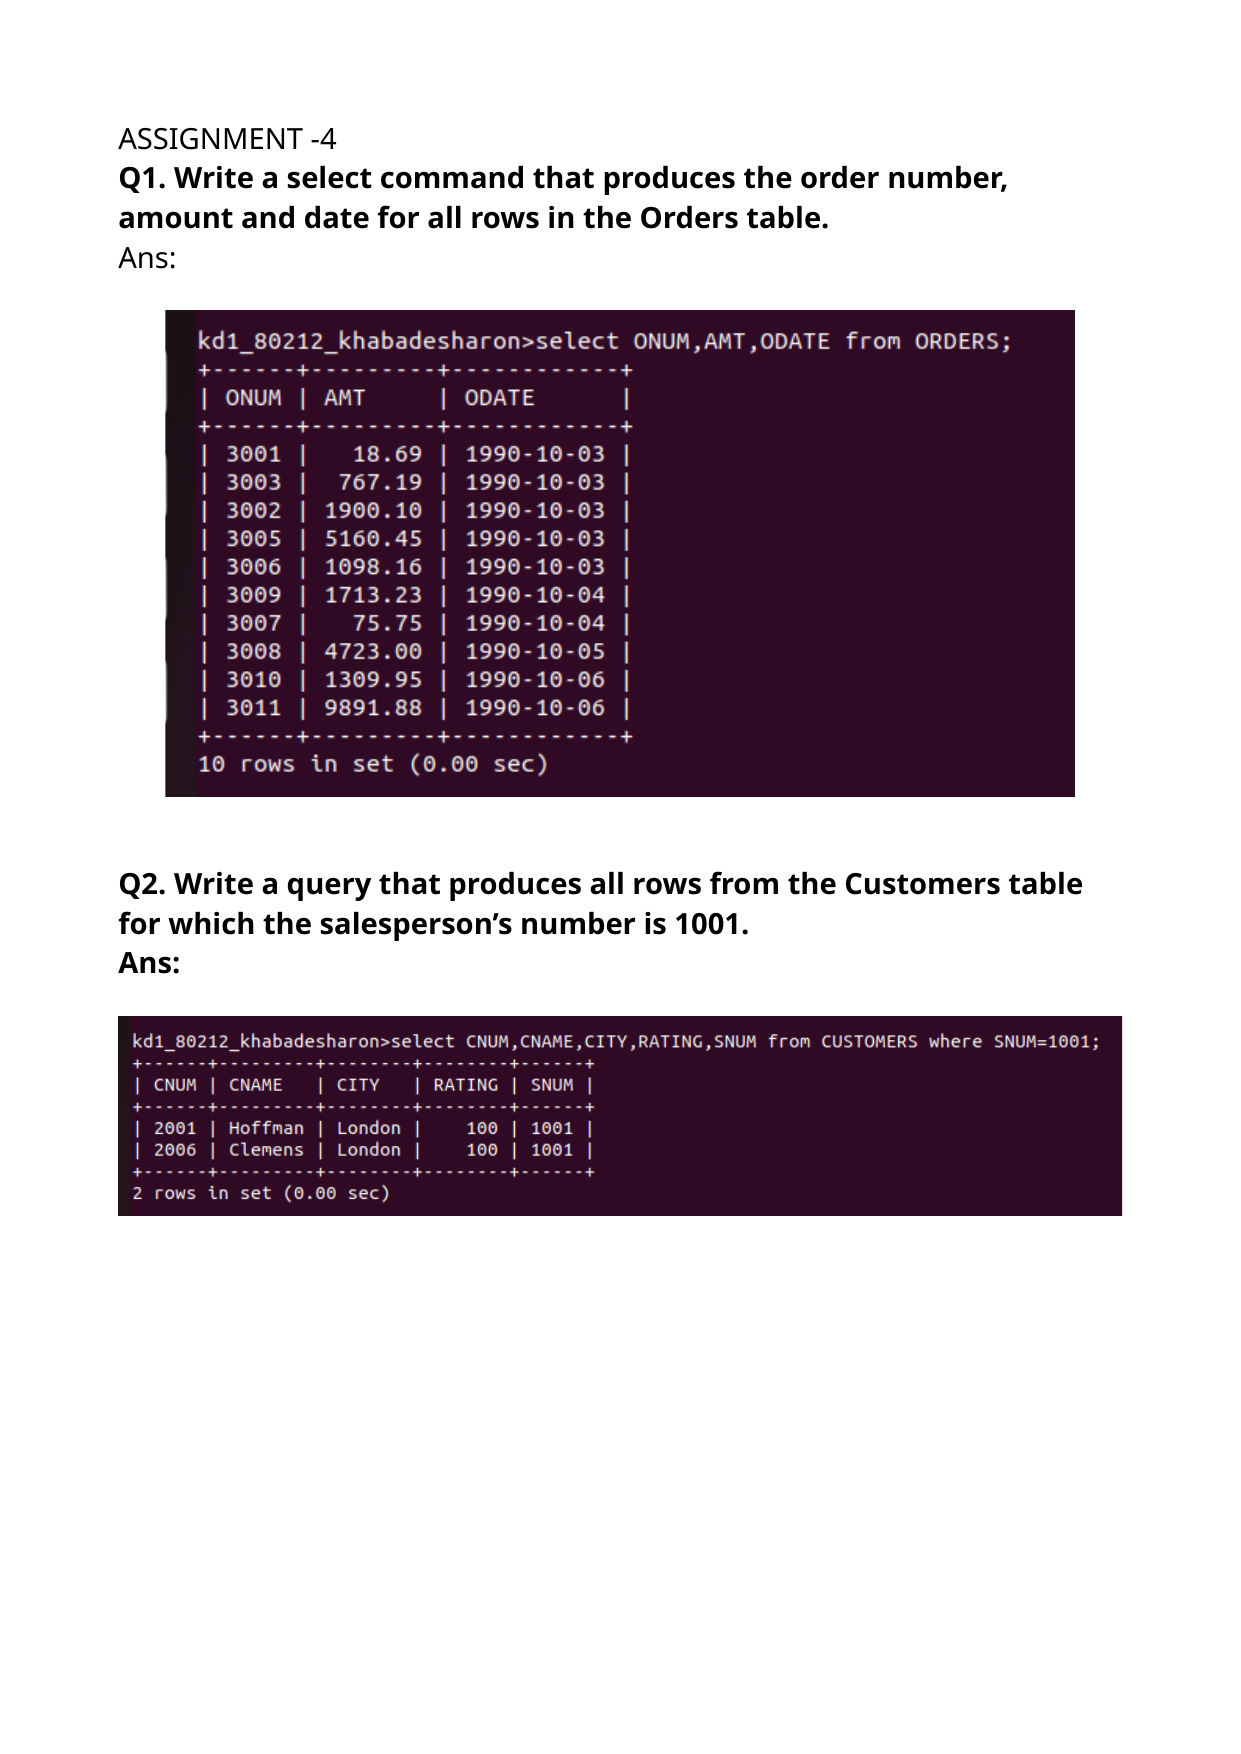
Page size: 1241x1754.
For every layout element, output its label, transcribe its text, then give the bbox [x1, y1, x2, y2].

text Ans: [118, 943, 1122, 982]
text ASSIGNMENT -4 [118, 118, 1122, 158]
picture [118, 1016, 1123, 1216]
text Q1. Write a select command that produces the order number, amount and date for all rows in the Orders table. [118, 158, 1122, 237]
text Ans: [118, 237, 1122, 277]
picture [165, 310, 1075, 797]
text Q2. Write a query that produces all rows from the Customers table for which the salesperson’s number is 1001. [118, 863, 1122, 943]
